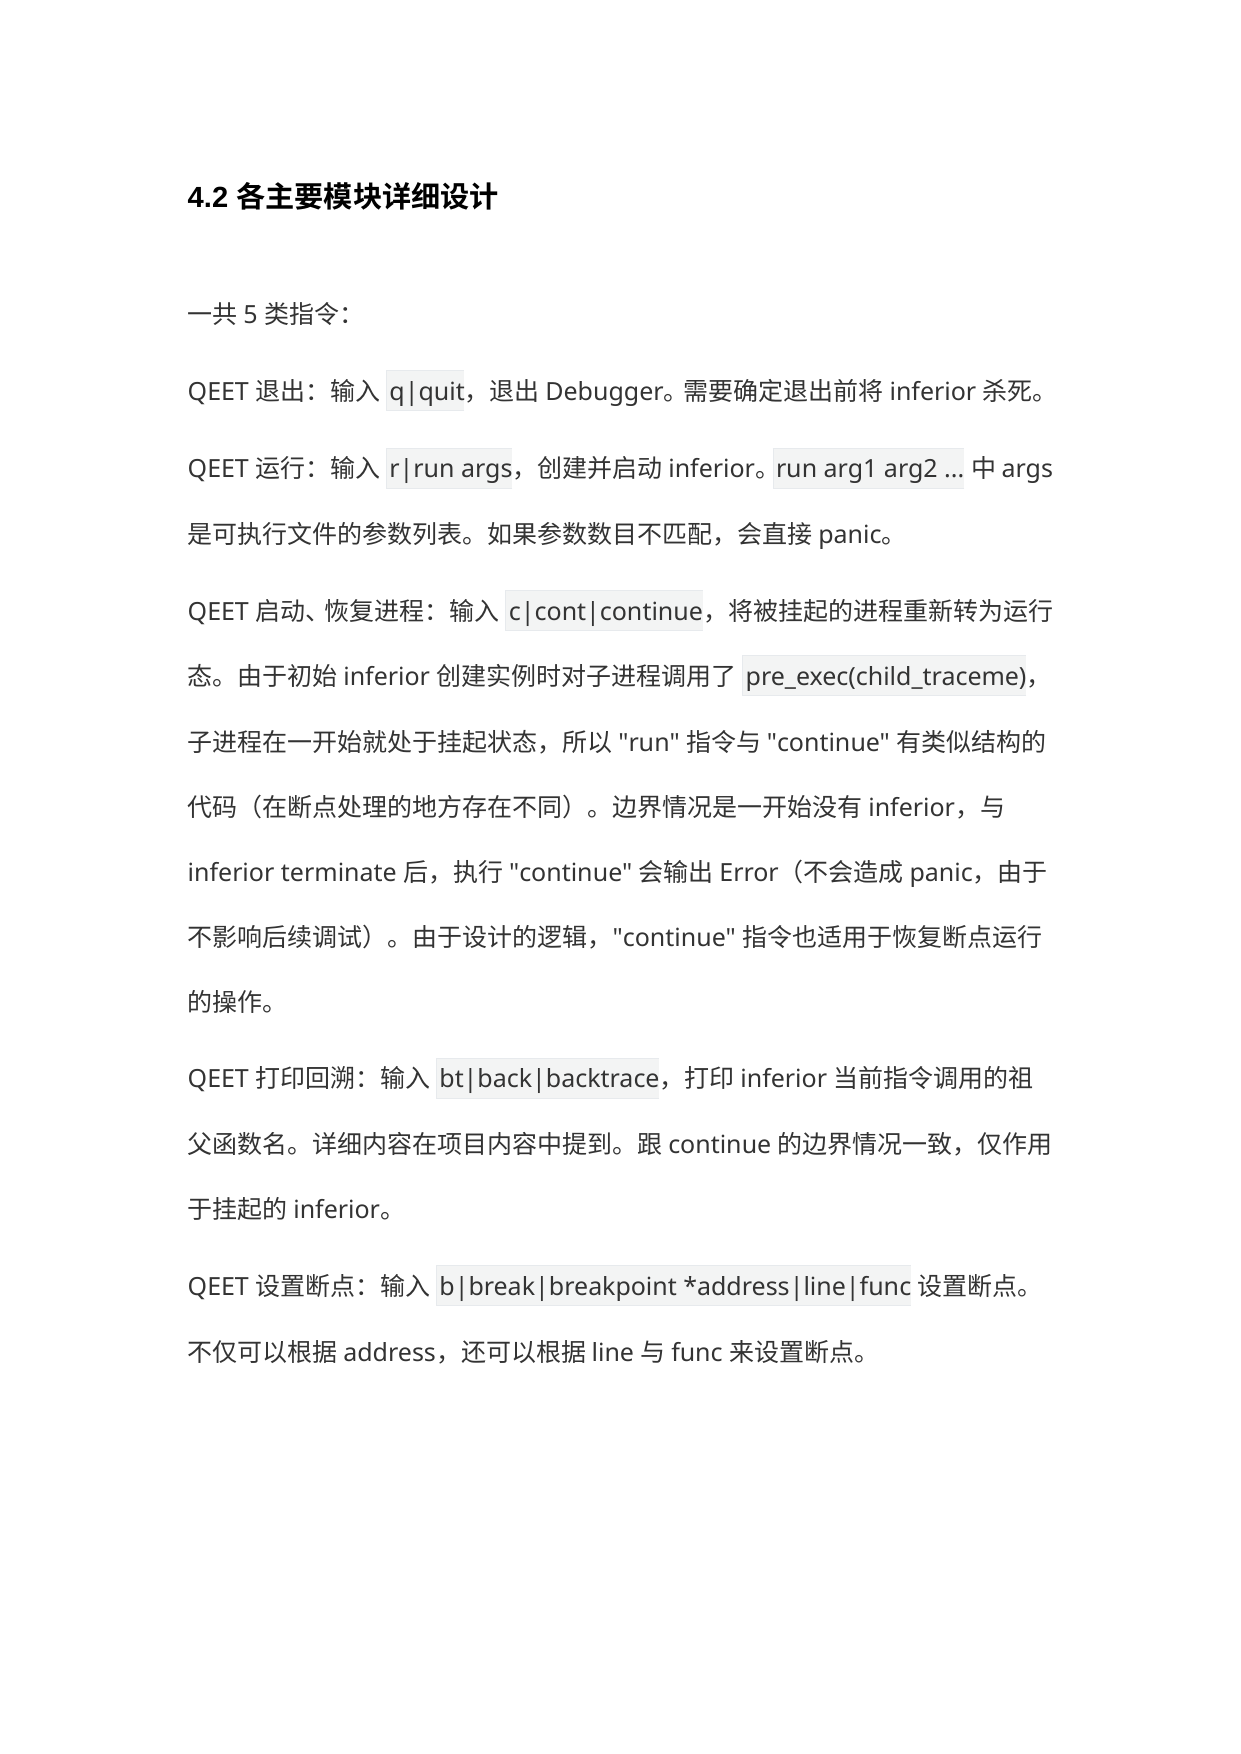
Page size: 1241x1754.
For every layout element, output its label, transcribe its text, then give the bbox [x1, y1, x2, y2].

text QEET 打印回溯：输入 bt|back|backtrace，打印 inferior 当前指令调用的祖父函数名。详细内容在项目内容中提到。跟 continue 的边界情况一致，仅作用于挂起的 inferior。 [187, 1045, 1053, 1240]
text QEET 设置断点：输入 b|break|breakpoint *address|line|func 设置断点。不仅可以根据 address，还可以根据 line 与 func 来设置断点。 [187, 1253, 1053, 1383]
subtitle 4.2 各主要模块详细设计 [187, 162, 1053, 227]
text 一共 5 类指令： [187, 280, 1053, 345]
text QEET 运行：输入 r|run args，创建并启动 inferior。run arg1 arg2 ... 中 args 是可执行文件的参数列表。如果参数数目不匹配，会直接 panic。 [187, 435, 1053, 565]
text QEET 启动、恢复进程：输入 c|cont|continue，将被挂起的进程重新转为运行态。由于初始 inferior 创建实例时对子进程调用了 pre_exec(child_traceme)，子进程在一开始就处于挂起状态，所以 "run" 指令与 "continue" 有类似结构的代码（在断点处理的地方存在不同）。边界情况是一开始没有 inferior，与 inferior terminate 后，执行 "continue" 会输出 Error（不会造成 panic，由于不影响后续调试）。由于设计的逻辑，"continue" 指令也适用于恢复断点运行的操作。 [187, 578, 1053, 1033]
text QEET 退出：输入 q|quit，退出 Debugger。需要确定退出前将 inferior 杀死。 [187, 358, 1053, 423]
